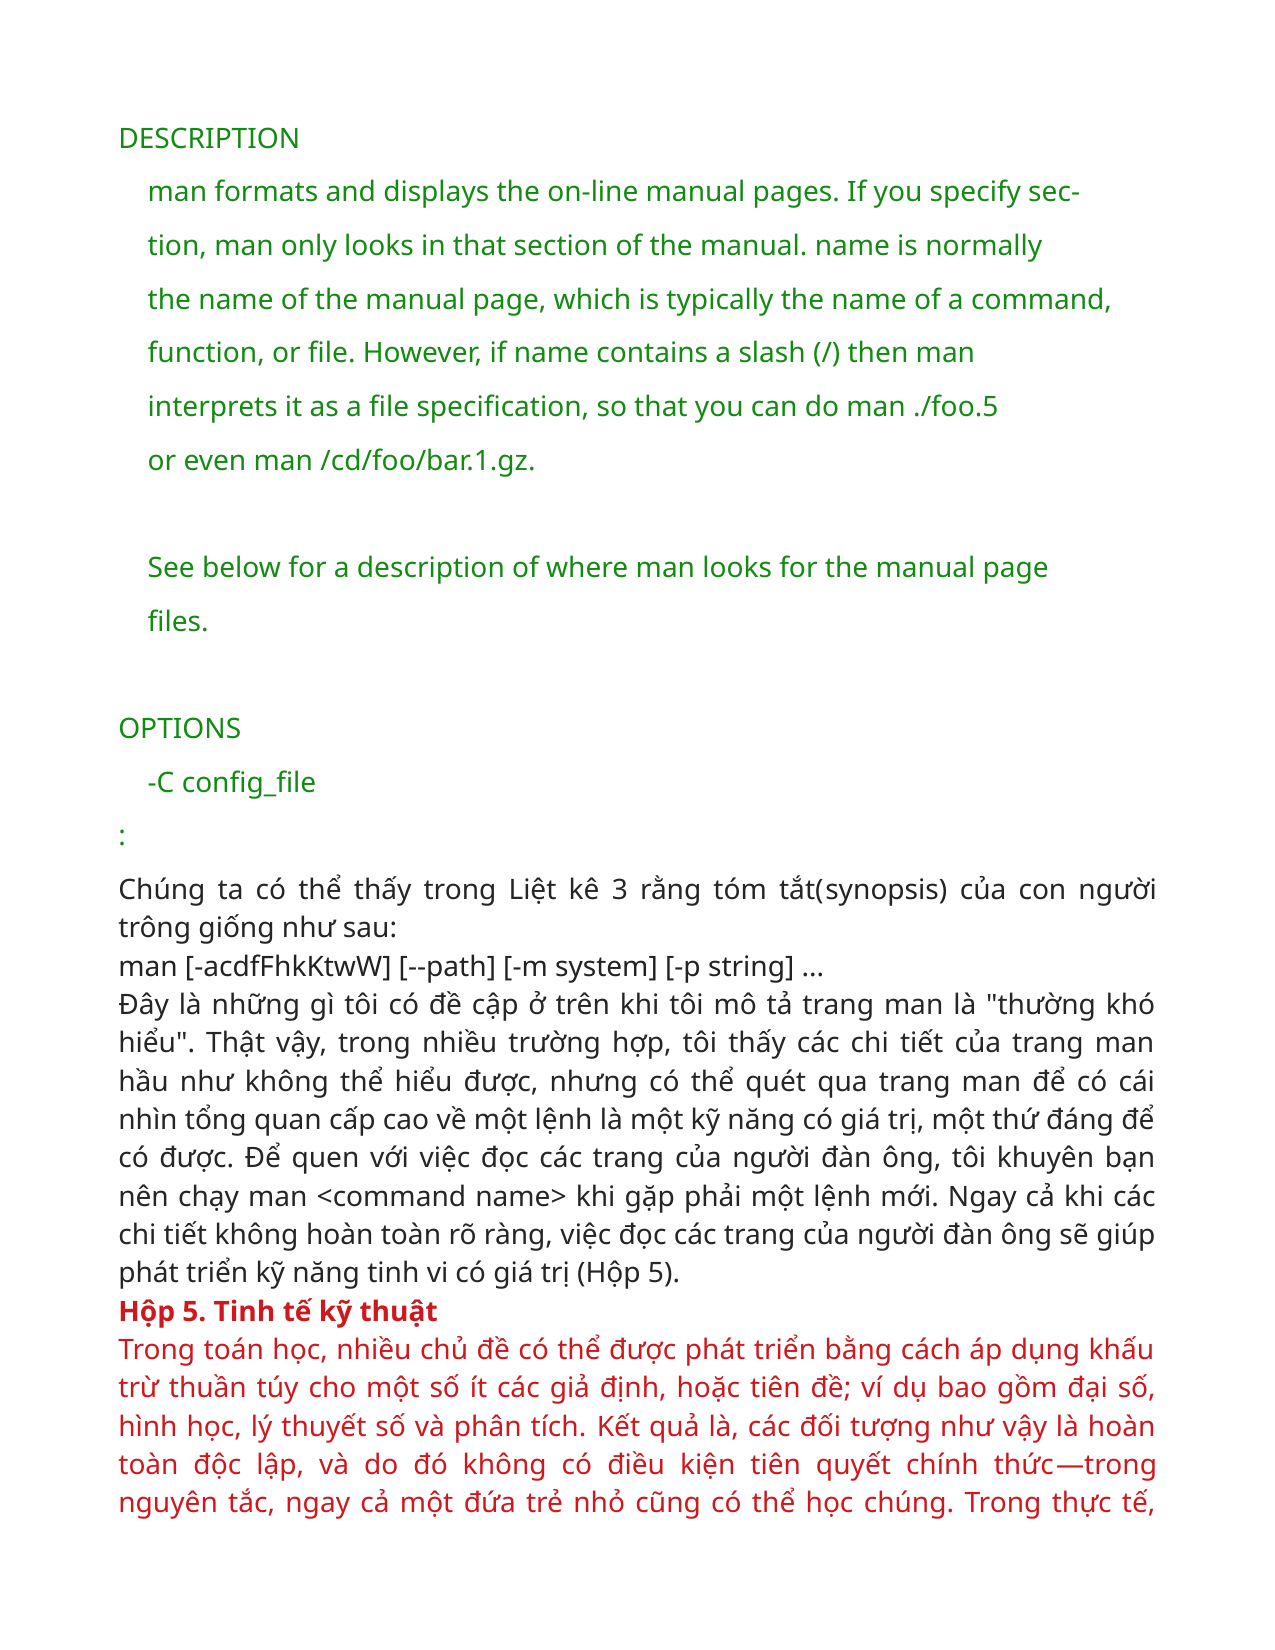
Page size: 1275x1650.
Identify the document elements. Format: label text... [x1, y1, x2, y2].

text the name of the manual page, which is typically the name of a command, [118, 279, 1157, 317]
text man [-acdfFhkKtwW] [--path] [-m system] [-p string] ... [118, 946, 1157, 984]
text : [118, 816, 1157, 854]
text tion, man only looks in that section of the manual. name is normally [118, 225, 1157, 264]
text See below for a description of where man looks for the manual page [118, 547, 1157, 586]
text function, or file. However, if name contains a slash (/) then man [118, 333, 1157, 371]
text DESCRIPTION [118, 118, 1157, 156]
text or even man /cd/foo/bar.1.gz. [118, 440, 1157, 478]
text files. [118, 601, 1157, 639]
text Trong toán học, nhiều chủ đề có thể được phát triển bằng cách áp dụng khấu trừ thuần túy cho một số ít các giả định, hoặc tiên đề; ví dụ bao gồm đại số, hình học, lý thuyết số và phân tích. Kết quả là, các đối tượng như vậy là hoàn toàn độc lập, và do đó không có điều kiện tiên quyết chính thức—trong nguyên tắc, ngay cả một đứa trẻ nhỏ cũng có thể học chúng. Trong thực tế, [118, 1329, 1157, 1521]
text -C config_file [118, 762, 1157, 800]
text man formats and displays the on-line manual pages. If you specify sec- [118, 172, 1157, 210]
text Đây là những gì tôi có đề cập ở trên khi tôi mô tả trang man là "thường khó hiểu". Thật vậy, trong nhiều trường hợp, tôi thấy các chi tiết của trang man hầu như không thể hiểu được, nhưng có thể quét qua trang man để có cái nhìn tổng quan cấp cao về một lệnh là một kỹ năng có giá trị, một thứ đáng để có được. Để quen với việc đọc các trang của người đàn ông, tôi khuyên bạn nên chạy man <command name> khi gặp phải một lệnh mới. Ngay cả khi các chi tiết không hoàn toàn rõ ràng, việc đọc các trang của người đàn ông sẽ giúp phát triển kỹ năng tinh vi có giá trị (Hộp 5). [118, 984, 1157, 1291]
text OPTIONS [118, 708, 1157, 747]
text Hộp 5. Tinh tế kỹ thuật [118, 1291, 1157, 1329]
text Chúng ta có thể thấy trong Liệt kê 3 rằng tóm tắt(synopsis) của con người trông giống như sau: [118, 869, 1157, 946]
text interprets it as a file specification, so that you can do man ./foo.5 [118, 386, 1157, 425]
